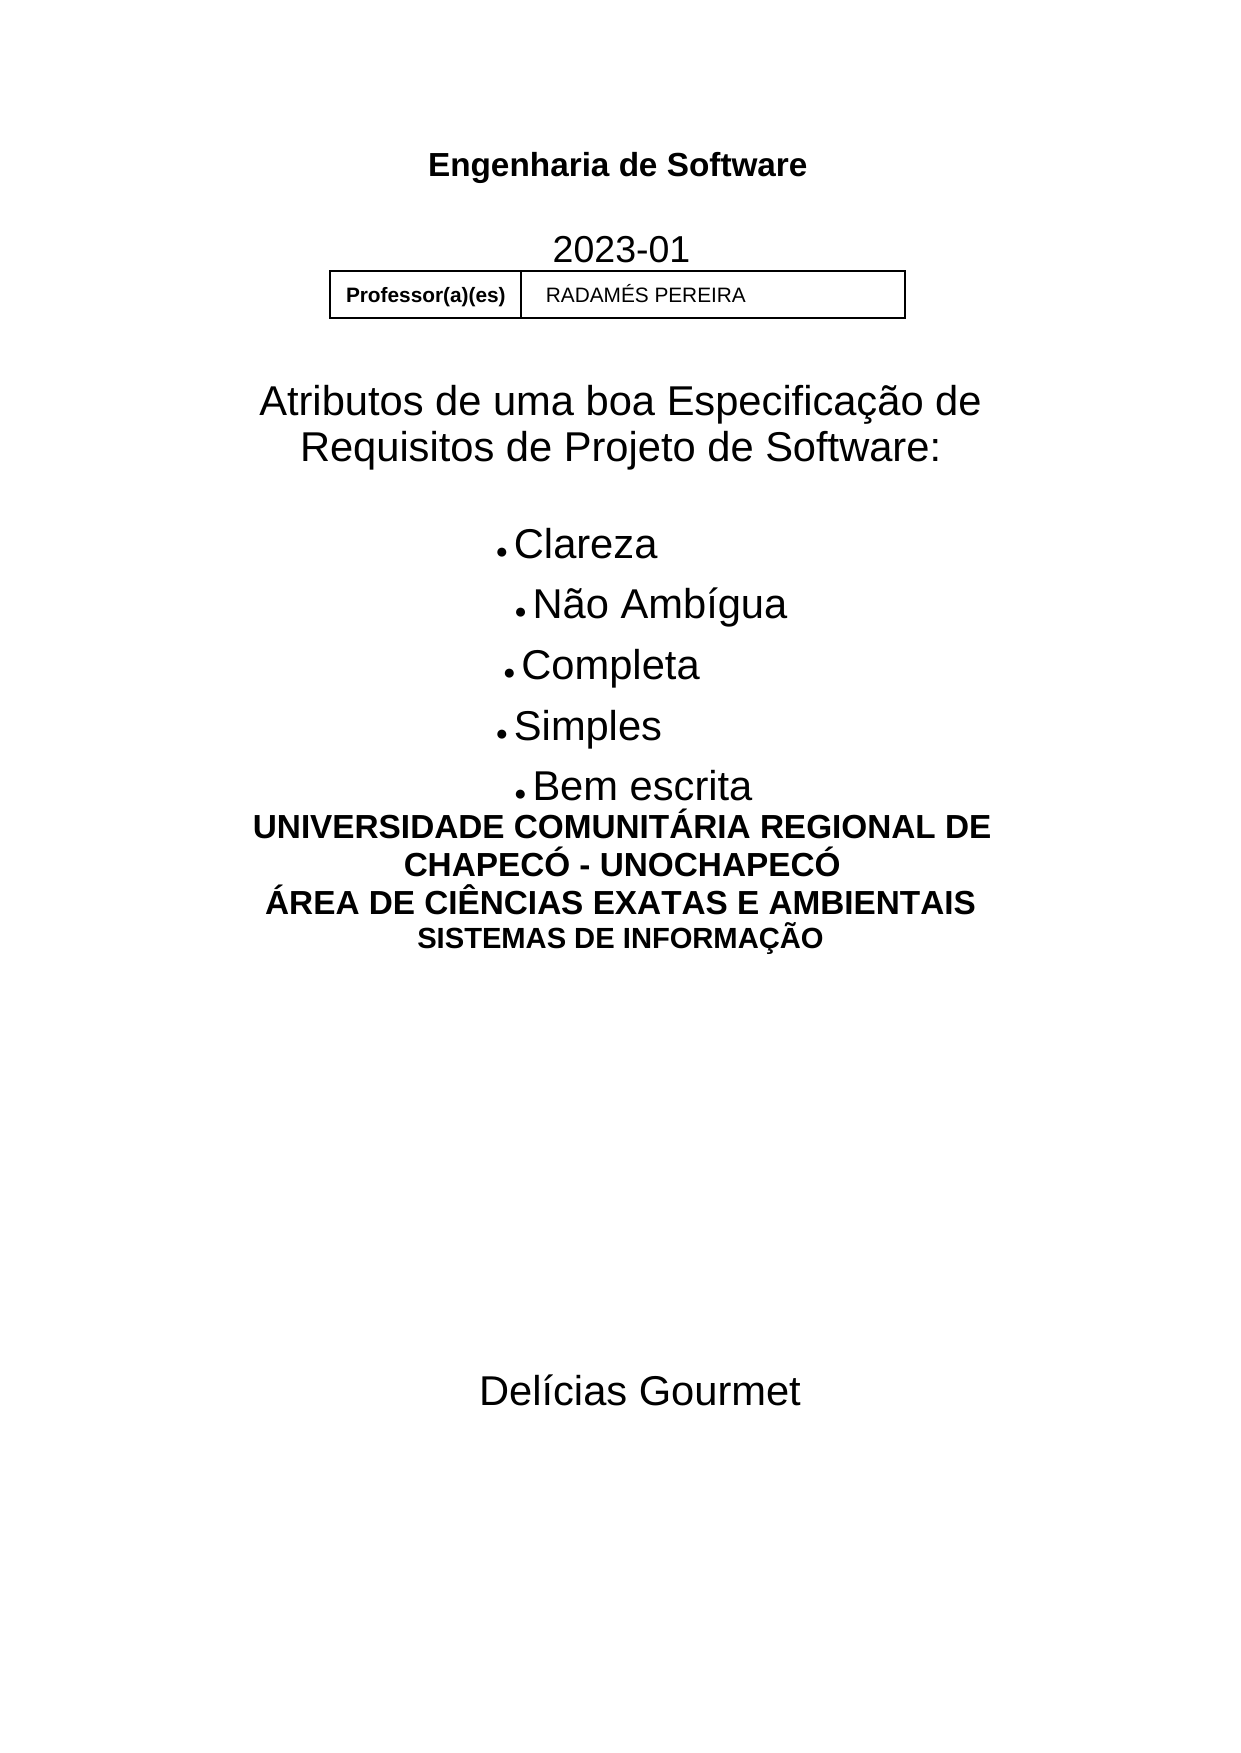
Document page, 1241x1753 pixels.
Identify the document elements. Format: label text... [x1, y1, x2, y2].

text ÁREA DE CIÊNCIAS EXATAS E AMBIENTAIS SISTEMAS DE INFORMAÇÃO [228, 884, 1013, 954]
text ● Bem escrita [89, 761, 752, 809]
text Delícias Gourmet [89, 1366, 801, 1414]
text ● Simples [495, 701, 1114, 749]
text ● Completa [89, 640, 1114, 688]
text ● Não Ambígua [89, 580, 787, 628]
text ● Clareza [495, 519, 1114, 567]
text Atributos de uma boa Especificação de Requisitos de Projeto de Software: [259, 379, 982, 470]
table_header RADAMÉS PEREIRA [522, 272, 904, 317]
text Engenharia de Software [314, 145, 847, 184]
table_header Professor(a)(es) [331, 272, 520, 317]
text 2023-01 [89, 227, 690, 270]
text UNIVERSIDADE COMUNITÁRIA REGIONAL DE CHAPECÓ - UNOCHAPECÓ [211, 809, 1033, 884]
